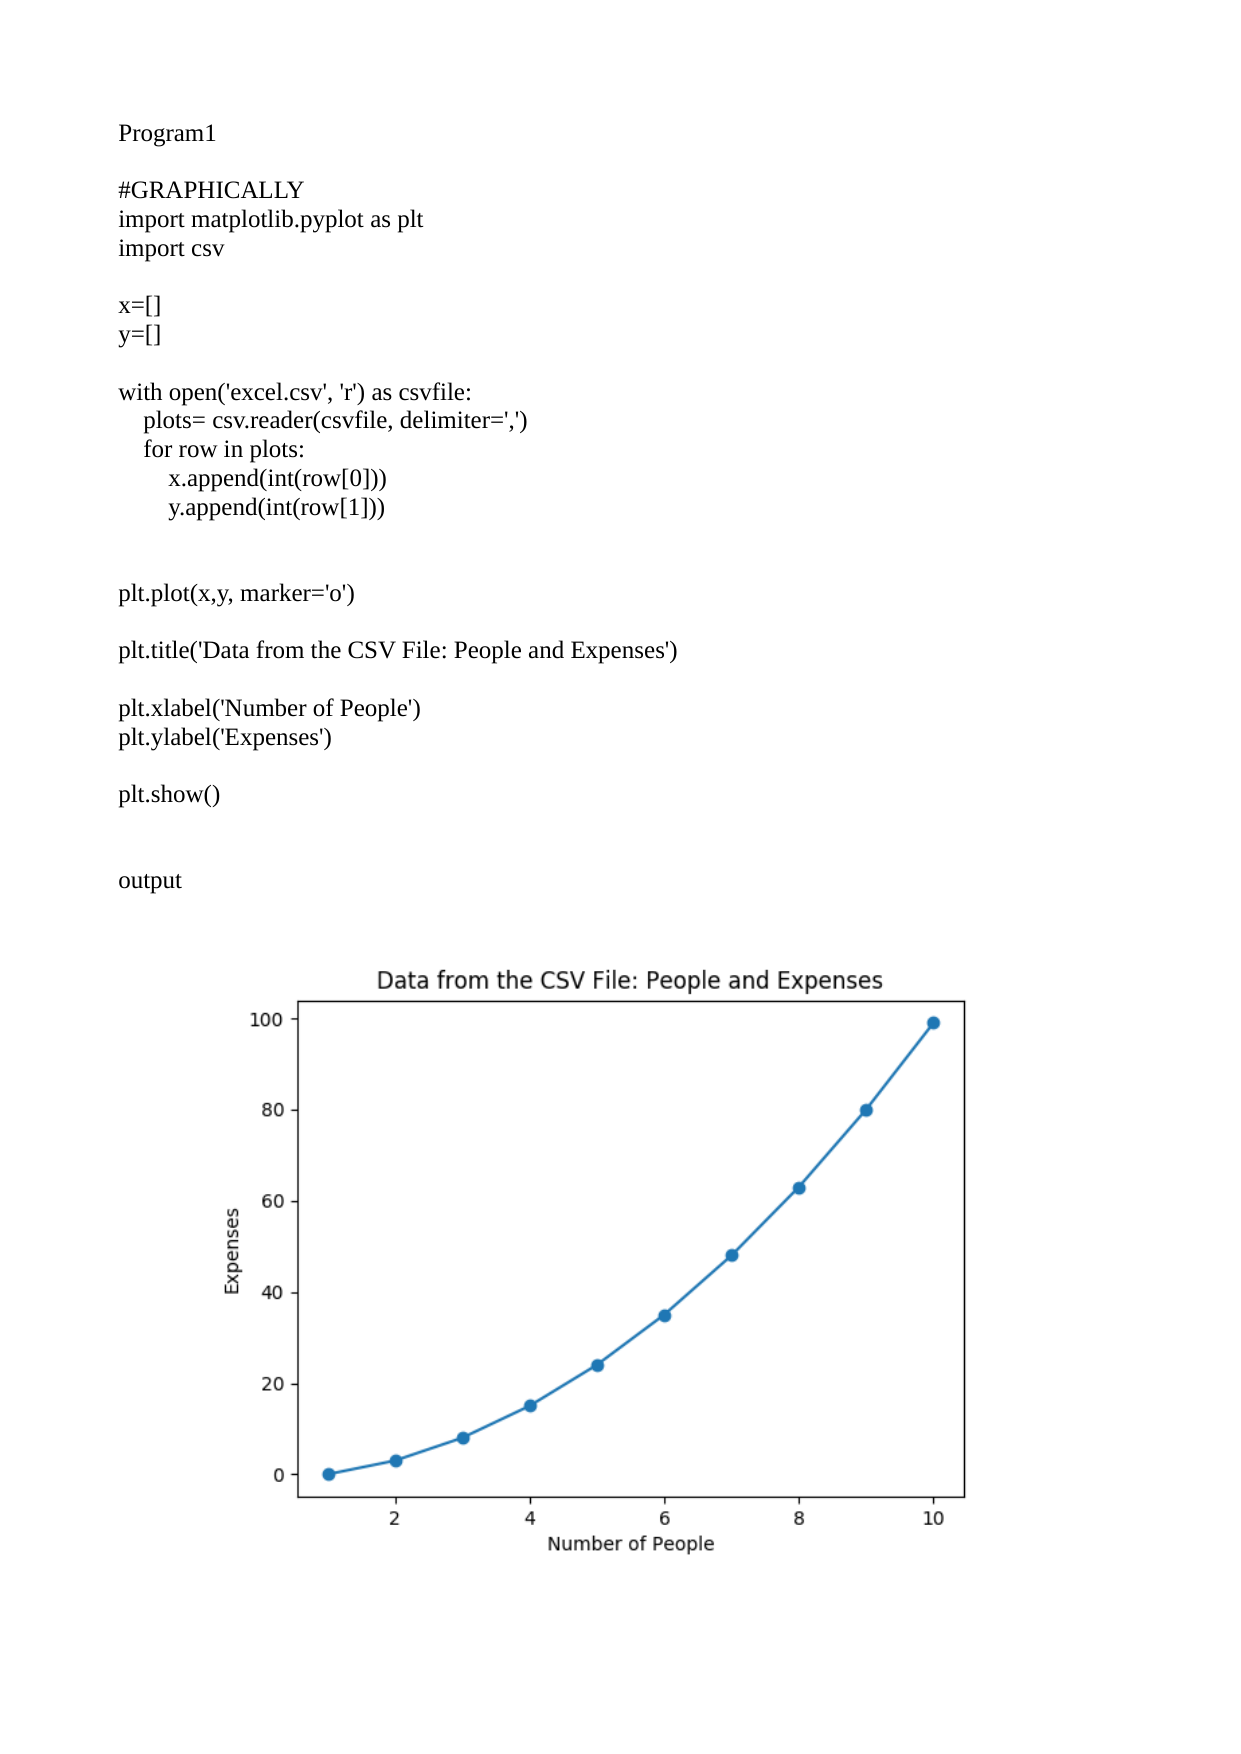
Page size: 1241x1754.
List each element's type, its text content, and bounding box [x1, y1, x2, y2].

text #GRAPHICALLY [118, 176, 1122, 204]
text output [118, 866, 1122, 894]
text y.append(int(row[1])) [118, 492, 1122, 521]
picture [190, 923, 1050, 1568]
text plt.ylabel('Expenses') [118, 722, 1122, 751]
text with open('excel.csv', 'r') as csvfile: [118, 377, 1122, 406]
text plt.show() [118, 779, 1122, 808]
text import csv [118, 233, 1122, 262]
text plt.title('Data from the CSV File: People and Expenses') [118, 636, 1122, 664]
text x=[] [118, 291, 1122, 319]
text plt.plot(x,y, marker='o') [118, 578, 1122, 607]
text plt.xlabel('Number of People') [118, 693, 1122, 722]
text for row in plots: [118, 434, 1122, 463]
text import matplotlib.pyplot as plt [118, 204, 1122, 233]
text plots= csv.reader(csvfile, delimiter=',') [118, 406, 1122, 434]
text x.append(int(row[0])) [118, 463, 1122, 492]
text Program1 [118, 118, 1122, 147]
text y=[] [118, 319, 1122, 348]
